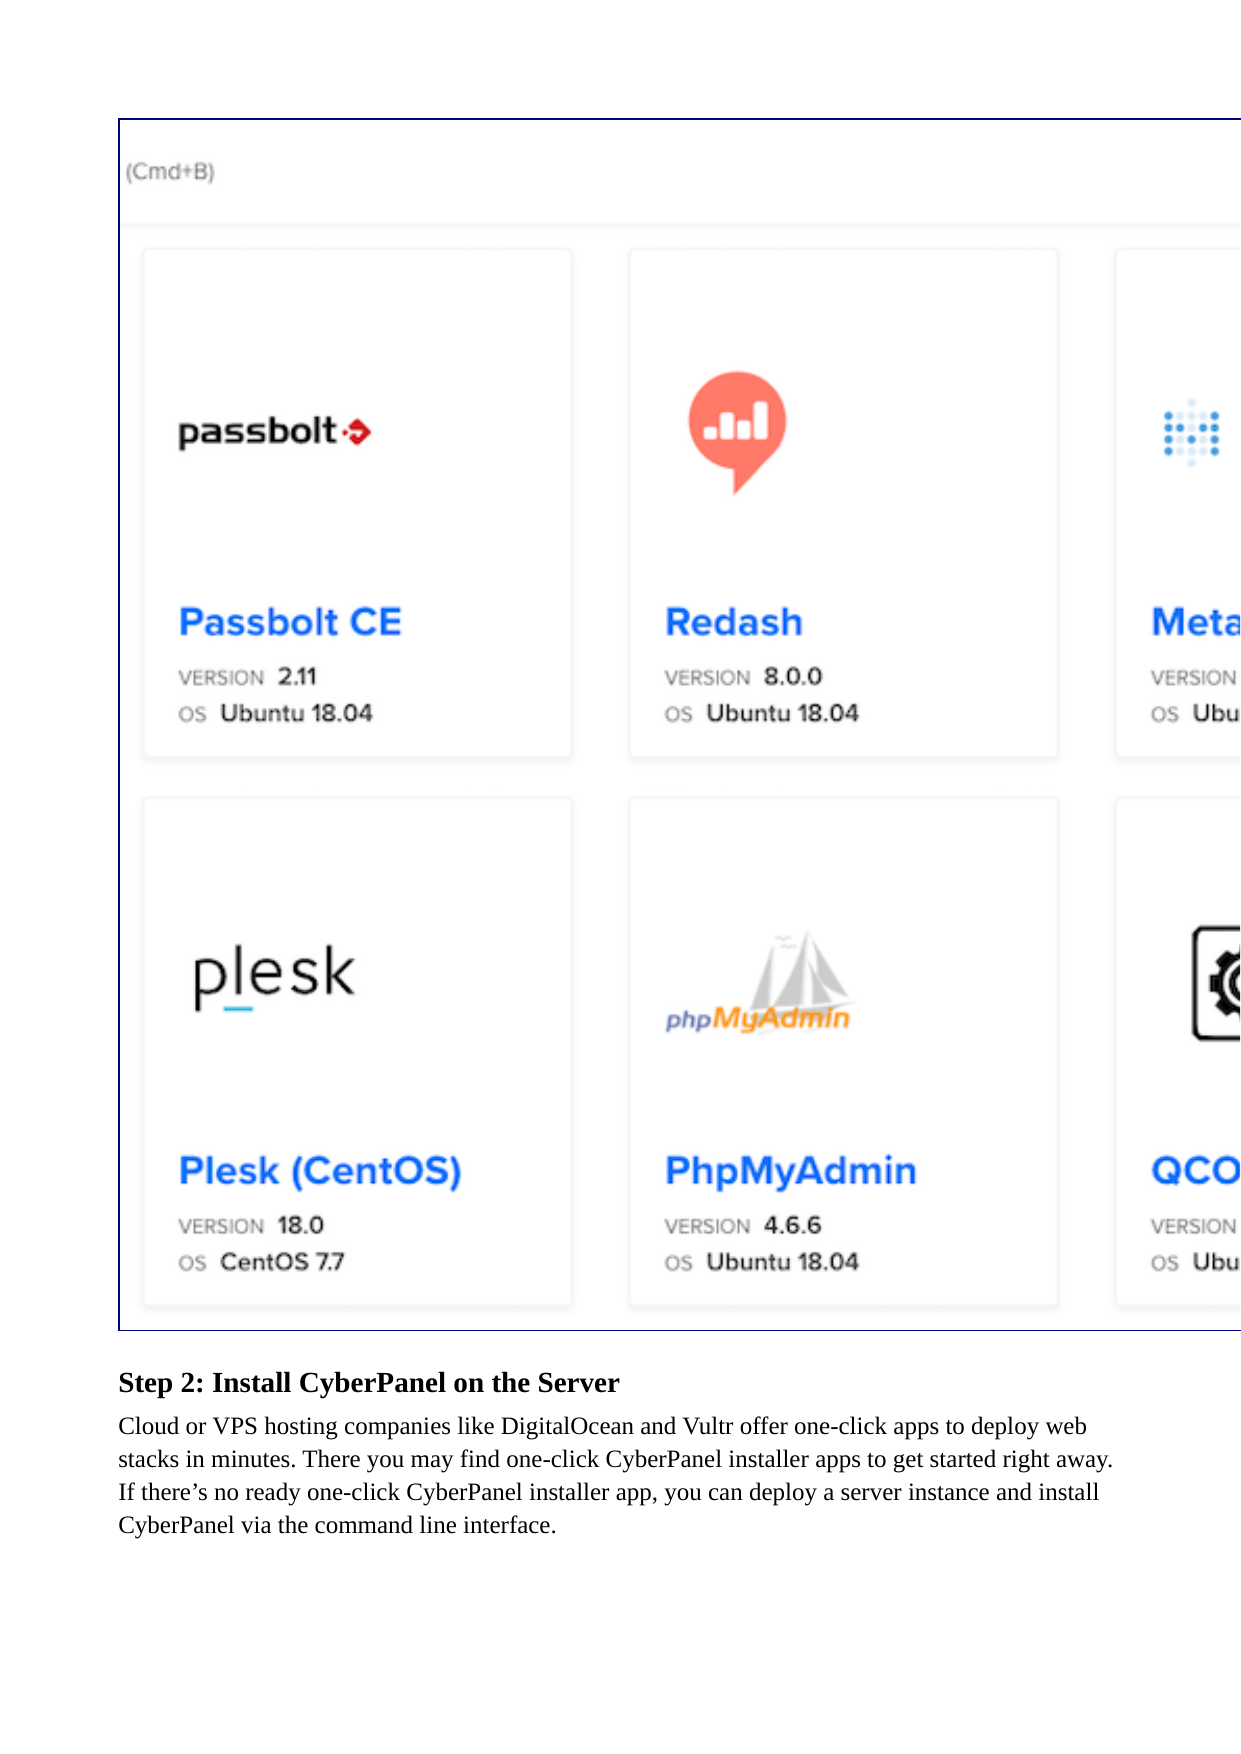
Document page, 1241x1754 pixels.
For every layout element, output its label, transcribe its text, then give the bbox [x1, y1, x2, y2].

subtitle Step 2: Install CyberPanel on the Server [118, 1365, 1122, 1398]
picture [120, 120, 1241, 1330]
text Cloud or VPS hosting companies like DigitalOcean and Vultr offer one-click apps to deploy web stacks in minutes. There you may find one-click CyberPanel installer apps to get started right away. If there’s no ready one-click CyberPanel installer app, you can deploy a server instance and install CyberPanel via the command line interface. [118, 1411, 1122, 1539]
